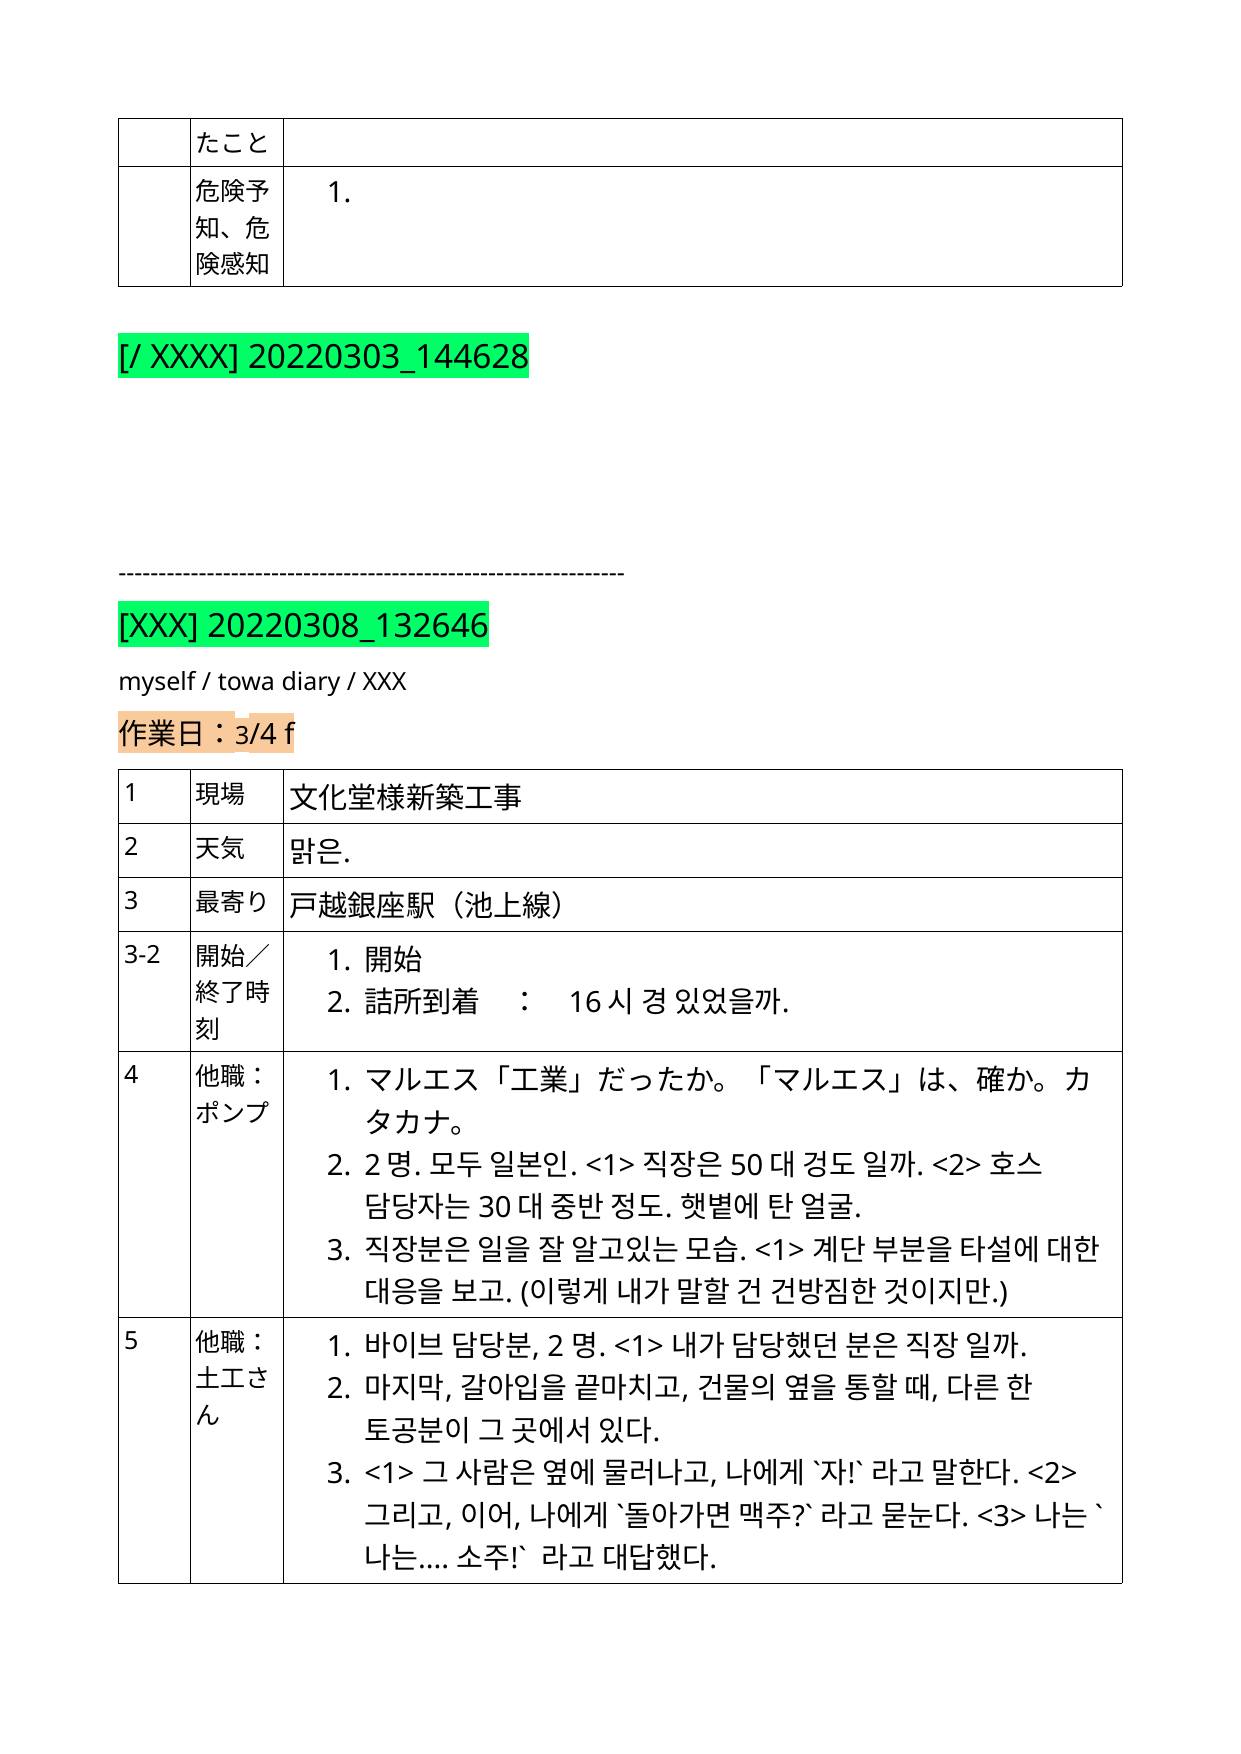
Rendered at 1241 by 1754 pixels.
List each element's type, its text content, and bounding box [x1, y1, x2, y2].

table_cell 5 [119, 1318, 190, 1583]
table_cell 맑은. [284, 824, 1122, 877]
table_cell 3-2 [119, 932, 190, 1051]
text [XXX] 20220308_132646 [118, 601, 1122, 647]
table_header 1 [119, 770, 190, 823]
table_cell 開始 詰所到着 ： 16시 경 있었을까. [284, 932, 1122, 1051]
text [/ XXXX] 20220303_144628 [118, 333, 1122, 378]
table_header 文化堂様新築工事 [284, 770, 1122, 823]
table_cell 最寄り [191, 878, 283, 931]
table_cell たこと [191, 119, 283, 166]
table_cell 天気 [191, 824, 283, 877]
table_cell [119, 119, 190, 166]
table_cell [284, 119, 1122, 166]
table_cell 3 [119, 878, 190, 931]
table_cell マルエス「工業」だったか。「マルエス」は、確か。カタカナ。 2명. 모두 일본인. <1> 직장은 50대 겅도 일까. <2> 호스 담당자는 30대 중반 정도. 햇볕에 탄 얼굴. 직장분은 일을 잘 알고있는 모습. <1> 계단 부분을 타설에 대한 대응을 보고. (이렇게 내가 말할 건 건방짐한 것이지만.) [284, 1052, 1122, 1317]
table_cell 他職：土工さん [191, 1318, 283, 1583]
table_cell [119, 167, 190, 286]
text --------------------------------------------------------------- [118, 554, 1122, 588]
table_cell 開始／終了時刻 [191, 932, 283, 1051]
table_cell 바이브 담당분, 2 명. <1> 내가 담당했던 분은 직장 일까. 마지막, 갈아입을 끝마치고, 건물의 옆을 통할 때, 다른 한 토공분이 그 곳에서 있다. <1> 그 사람은 옆에 물러나고, 나에게 `자!` 라고 말한다. <2> 그리고, 이어, 나에게 `돌아가면 맥주?` 라고 묻눈다. <3> 나는 `나는.... 소주!` 라고 대답했다. [284, 1318, 1122, 1583]
table_cell 2 [119, 824, 190, 877]
table_cell 4 [119, 1052, 190, 1317]
table_cell 他職：ポンプ [191, 1052, 283, 1317]
text 作業日：3/4 f [118, 711, 1122, 753]
text myself / towa diary / XXX [118, 664, 1122, 698]
table_header 現場 [191, 770, 283, 823]
table_cell 戸越銀座駅（池上線） [284, 878, 1122, 931]
table_cell [284, 167, 1122, 286]
table_cell 危険予知、危険感知 [191, 167, 283, 286]
